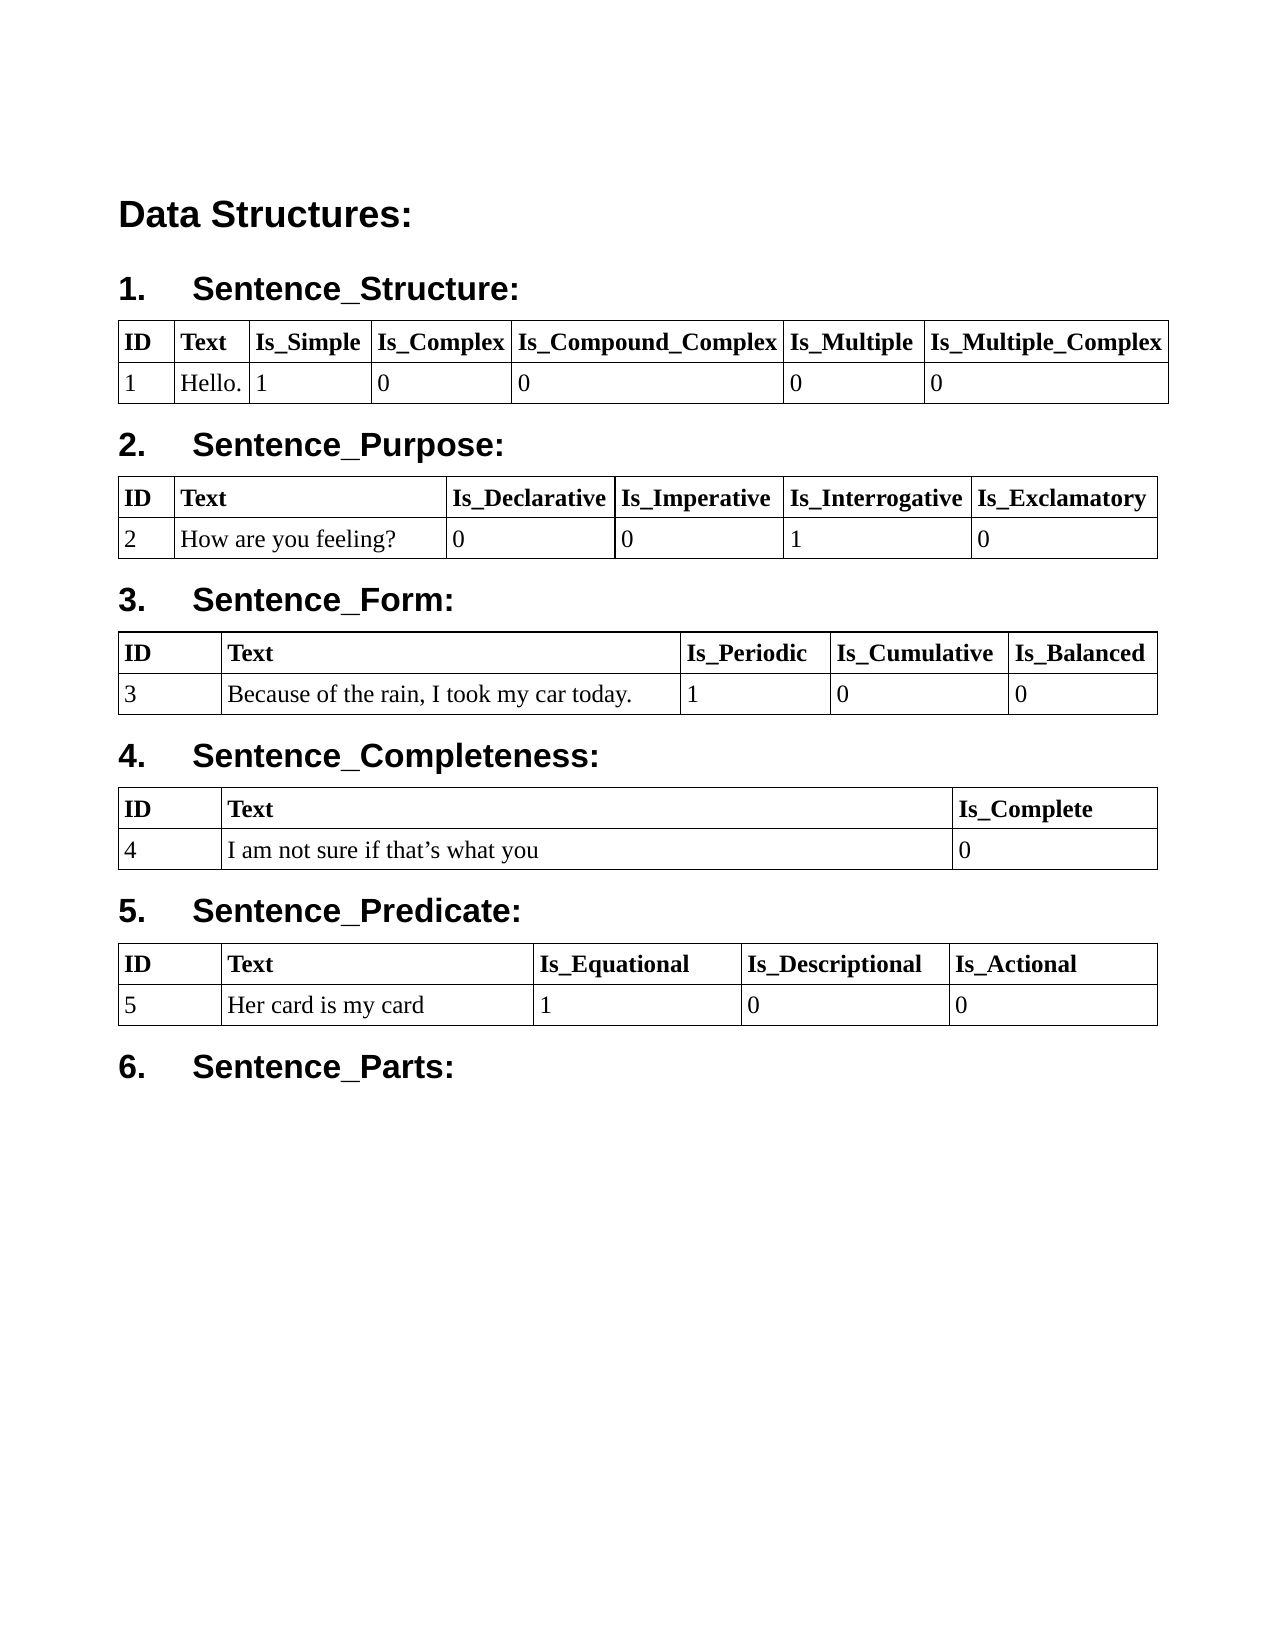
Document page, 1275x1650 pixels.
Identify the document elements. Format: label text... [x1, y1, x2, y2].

table_header ID [119, 321, 174, 362]
table_header Is_Exclamatory [972, 477, 1157, 517]
table_cell How are you feeling? [175, 518, 446, 558]
table_cell 0 [972, 518, 1157, 558]
table_cell 0 [1009, 674, 1157, 714]
table_header ID [119, 633, 221, 673]
table_cell 2 [119, 518, 174, 558]
table_cell 0 [372, 363, 511, 403]
table_cell 0 [512, 363, 783, 403]
table_header Text [175, 477, 446, 517]
table_cell 3 [119, 674, 221, 714]
table_cell 0 [831, 674, 1008, 714]
table_cell 1 [250, 363, 371, 403]
table_cell I am not sure if that’s what you [222, 829, 952, 869]
table_cell 1 [534, 985, 741, 1025]
table_header Is_Cumulative [831, 633, 1008, 673]
subtitle Sentence_Structure: [118, 269, 1157, 308]
table_header Is_Multiple [784, 321, 924, 362]
table_header Is_Descriptional [742, 944, 949, 984]
table_header Is_Actional [950, 944, 1157, 984]
table_cell Her card is my card [222, 985, 533, 1025]
table_cell 0 [953, 829, 1157, 869]
table_header ID [119, 788, 221, 828]
table_cell Hello. [175, 363, 249, 403]
table_header Text [222, 633, 680, 673]
table_cell 0 [784, 363, 924, 403]
table_header Is_Declarative [447, 477, 614, 517]
table_header Text [222, 944, 533, 984]
subtitle Sentence_Parts: [118, 1047, 1157, 1085]
table_cell 0 [447, 518, 614, 558]
table_header Is_Compound_Complex [512, 321, 783, 362]
table_cell Because of the rain, I took my car today. [222, 674, 680, 714]
table_cell 1 [784, 518, 971, 558]
table_header Is_Equational [534, 944, 741, 984]
subtitle Sentence_Form: [118, 580, 1157, 619]
table_header Is_Multiple_Complex [925, 321, 1168, 362]
table_header Is_Interrogative [784, 477, 971, 517]
table_cell 1 [681, 674, 830, 714]
table_header Is_Simple [250, 321, 371, 362]
table_cell 0 [616, 518, 783, 558]
table_header Is_Complete [953, 788, 1157, 828]
table_header Text [222, 788, 952, 828]
table_header Is_Periodic [681, 633, 830, 673]
subtitle Sentence_Completeness: [118, 736, 1157, 774]
table_header Text [175, 321, 249, 362]
table_cell 1 [119, 363, 174, 403]
subtitle Sentence_Purpose: [118, 425, 1157, 463]
subtitle Data Structures: [118, 192, 1157, 236]
table_header ID [119, 944, 221, 984]
table_header Is_Balanced [1009, 633, 1157, 673]
table_cell 0 [742, 985, 949, 1025]
table_header Is_Complex [372, 321, 511, 362]
table_header ID [119, 477, 174, 517]
table_cell 5 [119, 985, 221, 1025]
table_cell 0 [925, 363, 1168, 403]
table_cell 0 [950, 985, 1157, 1025]
table_header Is_Imperative [616, 477, 783, 517]
table_cell 4 [119, 829, 221, 869]
subtitle Sentence_Predicate: [118, 891, 1157, 930]
